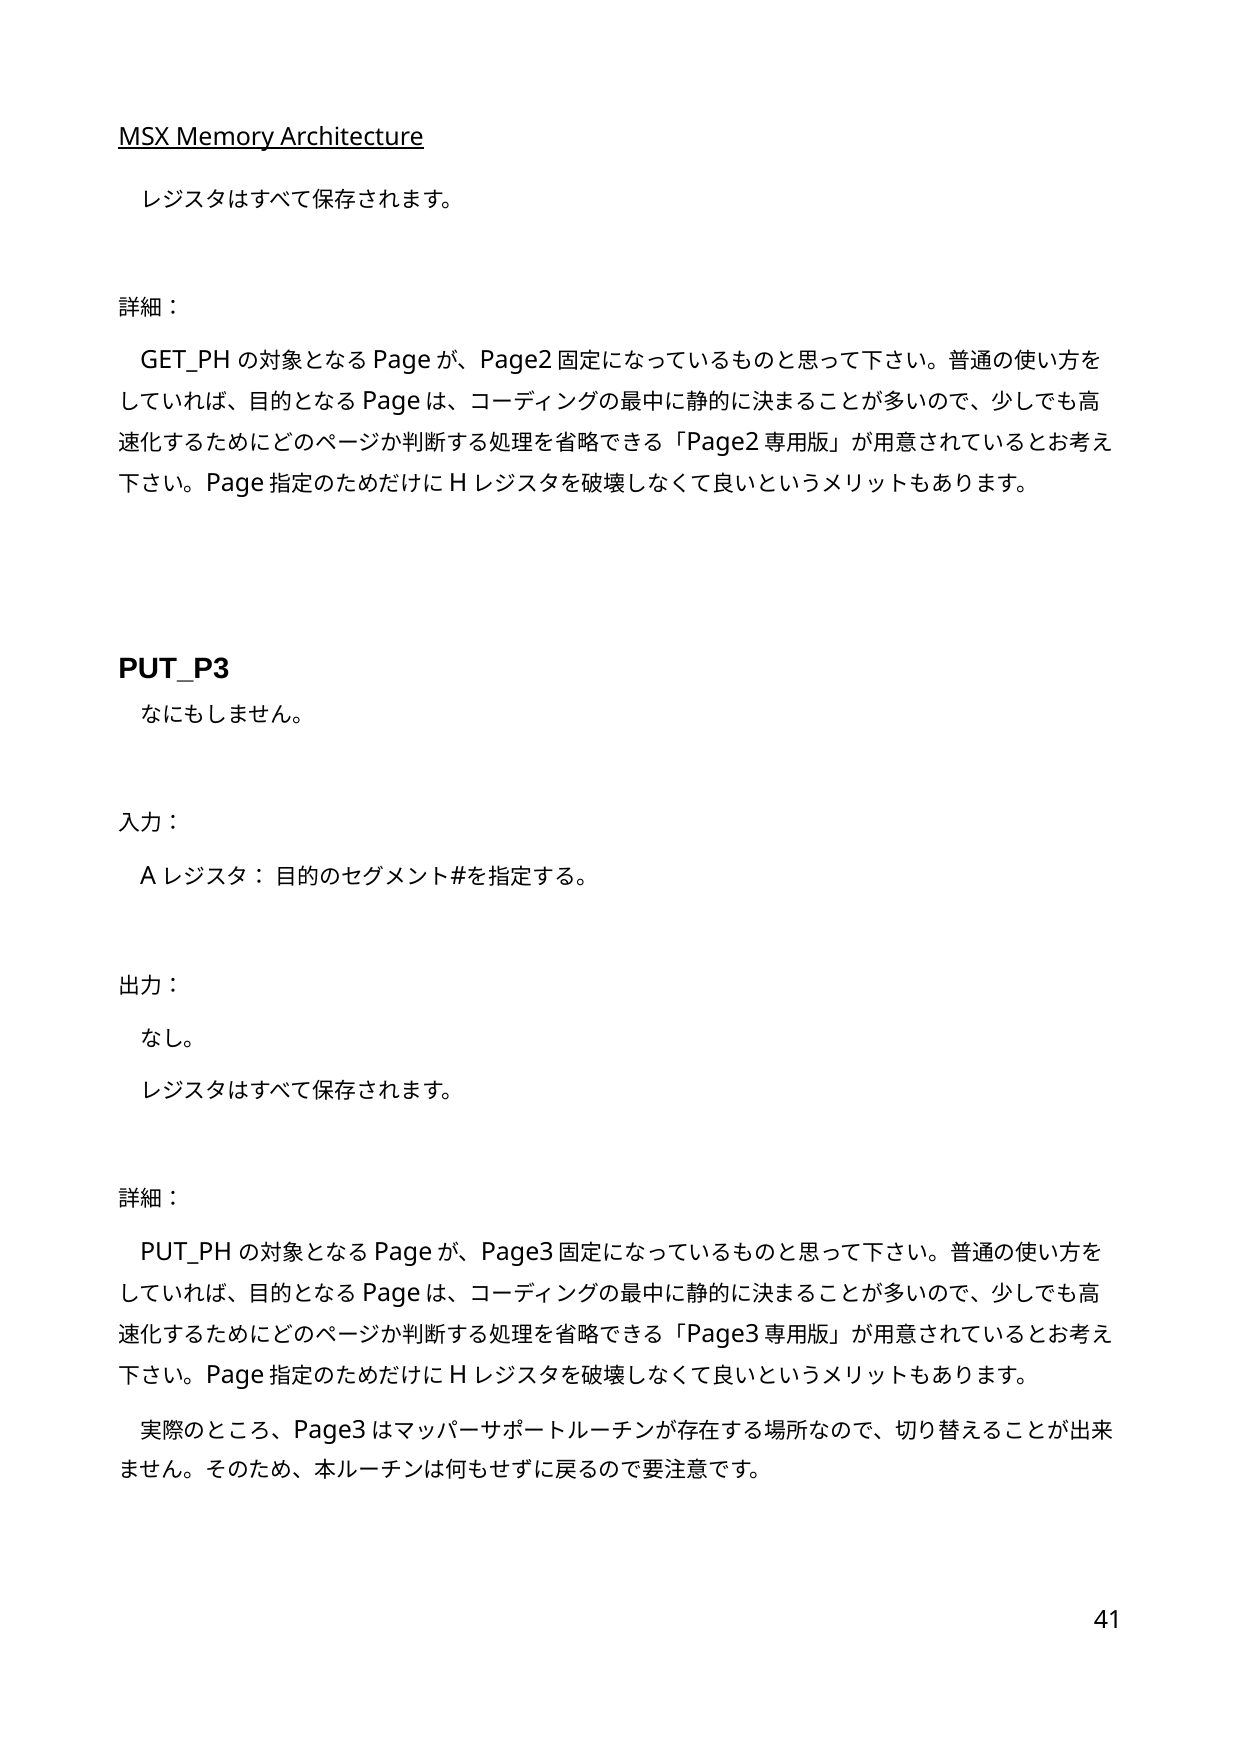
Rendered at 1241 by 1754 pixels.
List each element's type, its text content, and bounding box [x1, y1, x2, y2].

text PUT_PH の対象となるPageが、Page3固定になっているものと思って下さい。普通の使い方をしていれば、目的となるPageは、コーディングの最中に静的に決まることが多いので、少しでも高速化するためにどのページか判断する処理を省略できる「Page3専用版」が用意されているとお考え下さい。Page指定のためだけにHレジスタを破壊しなくて良いというメリットもあります。 [118, 1234, 1122, 1390]
text なし。 [118, 1021, 1122, 1052]
text 出力： [118, 968, 1122, 1000]
text Aレジスタ： 目的のセグメント#を指定する。 [118, 857, 1122, 892]
text レジスタはすべて保存されます。 [118, 182, 1122, 213]
text GET_PH の対象となるPageが、Page2固定になっているものと思って下さい。普通の使い方をしていれば、目的となるPageは、コーディングの最中に静的に決まることが多いので、少しでも高速化するためにどのページか判断する処理を省略できる「Page2専用版」が用意されているとお考え下さい。Page指定のためだけにHレジスタを破壊しなくて良いというメリットもあります。 [118, 342, 1122, 499]
text 詳細： [118, 289, 1122, 321]
text 入力： [118, 805, 1122, 837]
text 実際のところ、Page3はマッパーサポートルーチンが存在する場所なので、切り替えることが出来ません。そのため、本ルーチンは何もせずに戻るので要注意です。 [118, 1412, 1122, 1484]
text レジスタはすべて保存されます。 [118, 1073, 1122, 1105]
subtitle PUT_P3 [118, 651, 1122, 684]
text 詳細： [118, 1181, 1122, 1213]
text なにもしません。 [118, 697, 1122, 729]
